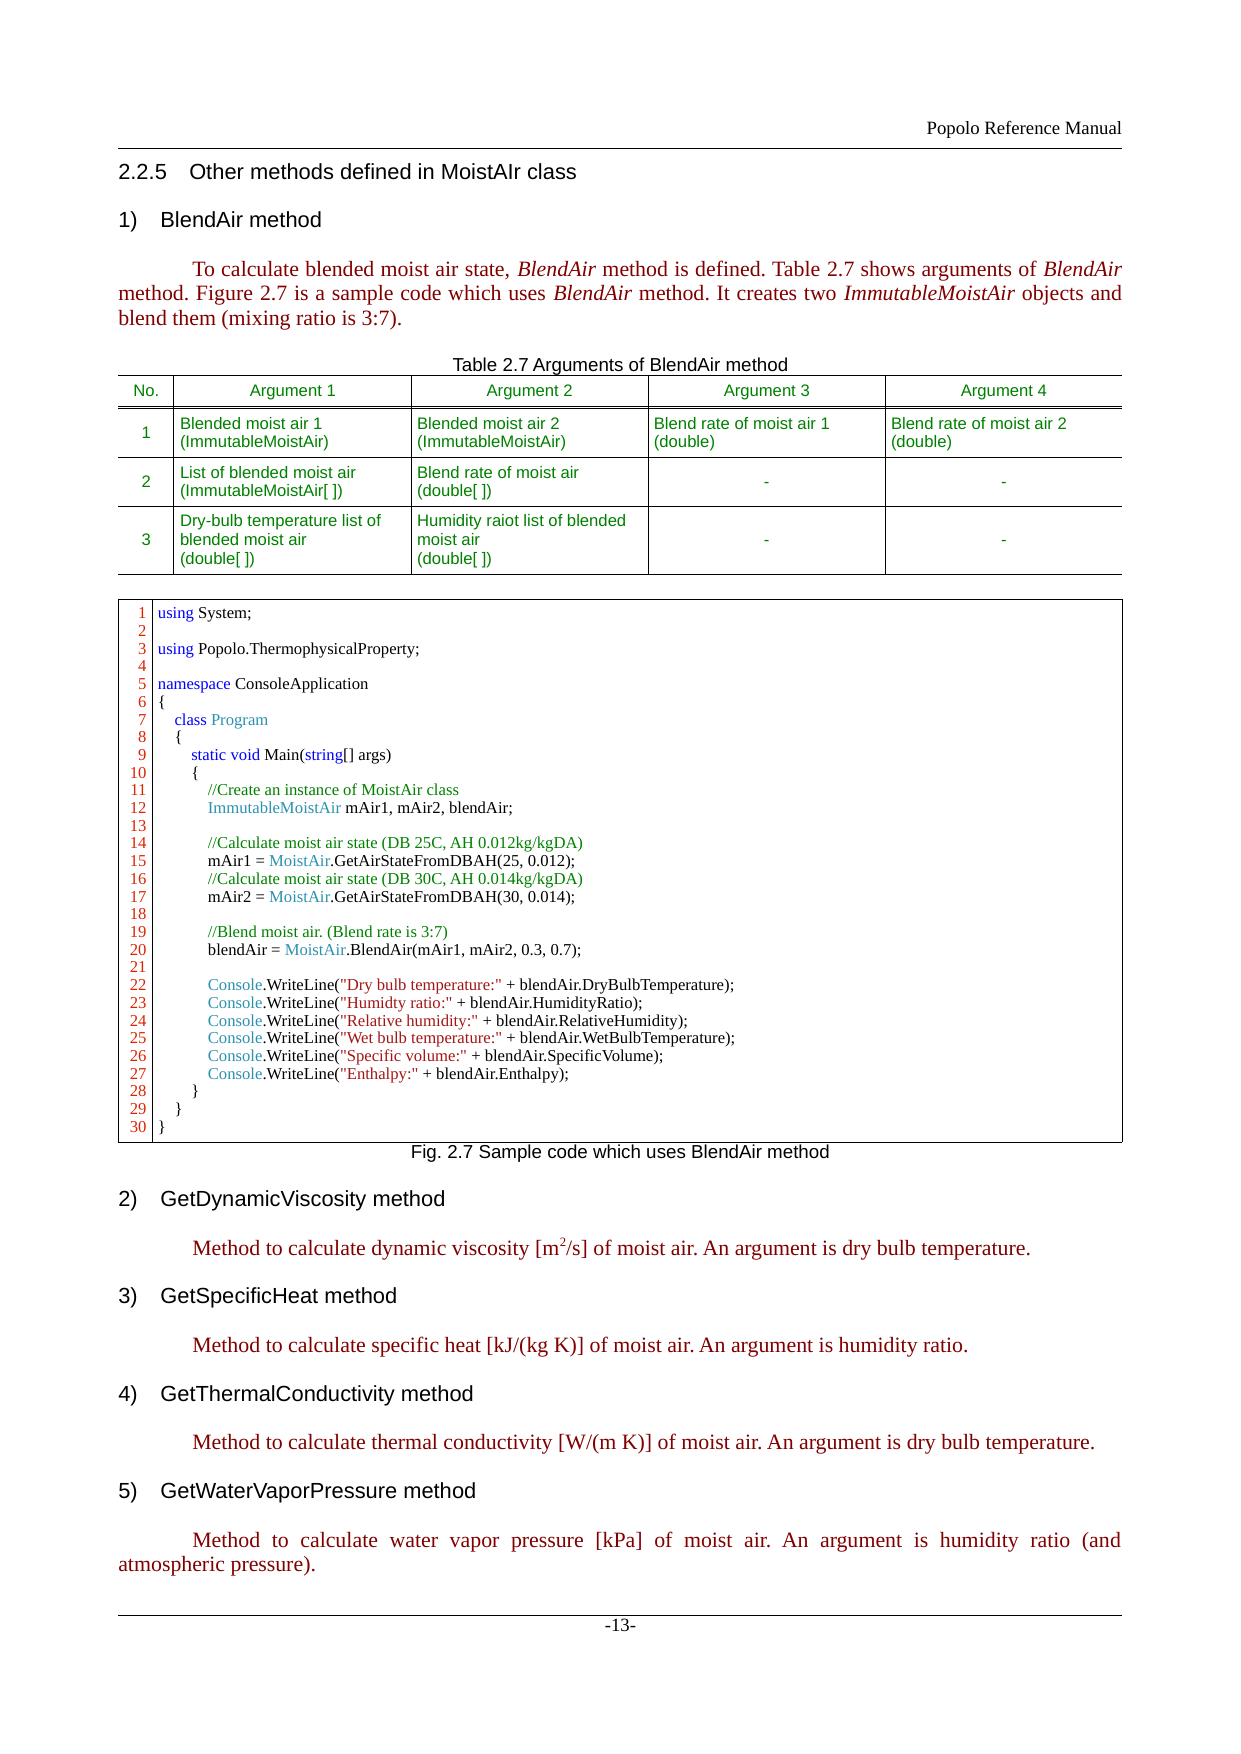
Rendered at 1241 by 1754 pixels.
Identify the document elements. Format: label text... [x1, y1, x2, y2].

table_header Argument 1 [174, 376, 411, 406]
table_header using System; using Popolo.ThermophysicalProperty; namespace ConsoleApplication { class Program { static void Main(string[] args) { //Create an instance of MoistAir class ImmutableMoistAir mAir1, mAir2, blendAir; //Calculate moist air state (DB 25C, AH 0.012kg/kgDA) mAir1 = MoistAir.GetAirStateFromDBAH(25, 0.012); //Calculate moist air state (DB 30C, AH 0.014kg/kgDA) mAir2 = MoistAir.GetAirStateFromDBAH(30, 0.014); //Blend moist air. (Blend rate is 3:7) blendAir = MoistAir.BlendAir(mAir1, mAir2, 0.3, 0.7); Console.WriteLine("Dry bulb temperature:" + blendAir.DryBulbTemperature); Console.WriteLine("Humidty ratio:" + blendAir.HumidityRatio); Console.WriteLine("Relative humidity:" + blendAir.RelativeHumidity); Console.WriteLine("Wet bulb temperature:" + blendAir.WetBulbTemperature); Console.WriteLine("Specific volume:" + blendAir.SpecificVolume); Console.WriteLine("Enthalpy:" + blendAir.Enthalpy); } } } [153, 600, 1122, 1142]
table_cell Blend rate of moist air 1 (double) [649, 409, 885, 457]
table_header Argument 4 [886, 376, 1122, 406]
table_cell Dry-bulb temperature list of blended moist air (double[ ]) [174, 507, 411, 573]
table_cell - [886, 507, 1122, 573]
subtitle GetWaterVaporPressure method [118, 1479, 1122, 1503]
table_cell Blend rate of moist air 2 (double) [886, 409, 1122, 457]
table_header No. [118, 376, 173, 406]
table_cell Humidity raiot list of blended moist air (double[ ]) [412, 507, 648, 573]
text Fig. 2.7 Sample code which uses BlendAir method [118, 1143, 1122, 1163]
subtitle GetThermalConductivity method [118, 1381, 1122, 1406]
table_cell Blended moist air 2 (ImmutableMoistAir) [412, 409, 648, 457]
table_cell 3 [118, 507, 173, 573]
subtitle Other methods defined in MoistAIr class [118, 159, 1122, 184]
text Method to calculate specific heat [kJ/(kg K)] of moist air. An argument is humidity ratio. [118, 1333, 1122, 1357]
table_cell 2 [118, 458, 173, 506]
table_cell - [886, 458, 1122, 506]
table_cell Blended moist air 1 (ImmutableMoistAir) [174, 409, 411, 457]
table_header 1 2 3 4 5 6 7 8 9 10 11 12 13 14 15 16 17 18 19 20 21 22 23 24 25 26 27 28 29 30 [119, 600, 152, 1142]
text Method to calculate thermal conductivity [W/(m K)] of moist air. An argument is dry bulb temperature. [118, 1430, 1122, 1454]
table_cell 1 [118, 409, 173, 457]
table_cell - [649, 507, 885, 573]
text Table 2.7 Arguments of BlendAir method [118, 354, 1122, 375]
table_cell Blend rate of moist air (double[ ]) [412, 458, 648, 506]
table_cell List of blended moist air (ImmutableMoistAir[ ]) [174, 458, 411, 506]
subtitle GetDynamicViscosity method [118, 1187, 1122, 1211]
subtitle BlendAir method [118, 208, 1122, 233]
table_header Argument 3 [649, 376, 885, 406]
table_cell - [649, 458, 885, 506]
table_header Argument 2 [412, 376, 648, 406]
text Method to calculate water vapor pressure [kPa] of moist air. An argument is humidity ratio (and atmospheric pressure). [118, 1527, 1122, 1576]
text To calculate blended moist air state, BlendAir method is defined. Table 2.7 shows arguments of BlendAir method. Figure 2.7 is a sample code which uses BlendAir method. It creates two ImmutableMoistAir objects and blend them (mixing ratio is 3:7). [118, 257, 1122, 330]
subtitle GetSpecificHeat method [118, 1284, 1122, 1309]
text Method to calculate dynamic viscosity [m2/s] of moist air. An argument is dry bulb temperature. [118, 1236, 1122, 1260]
